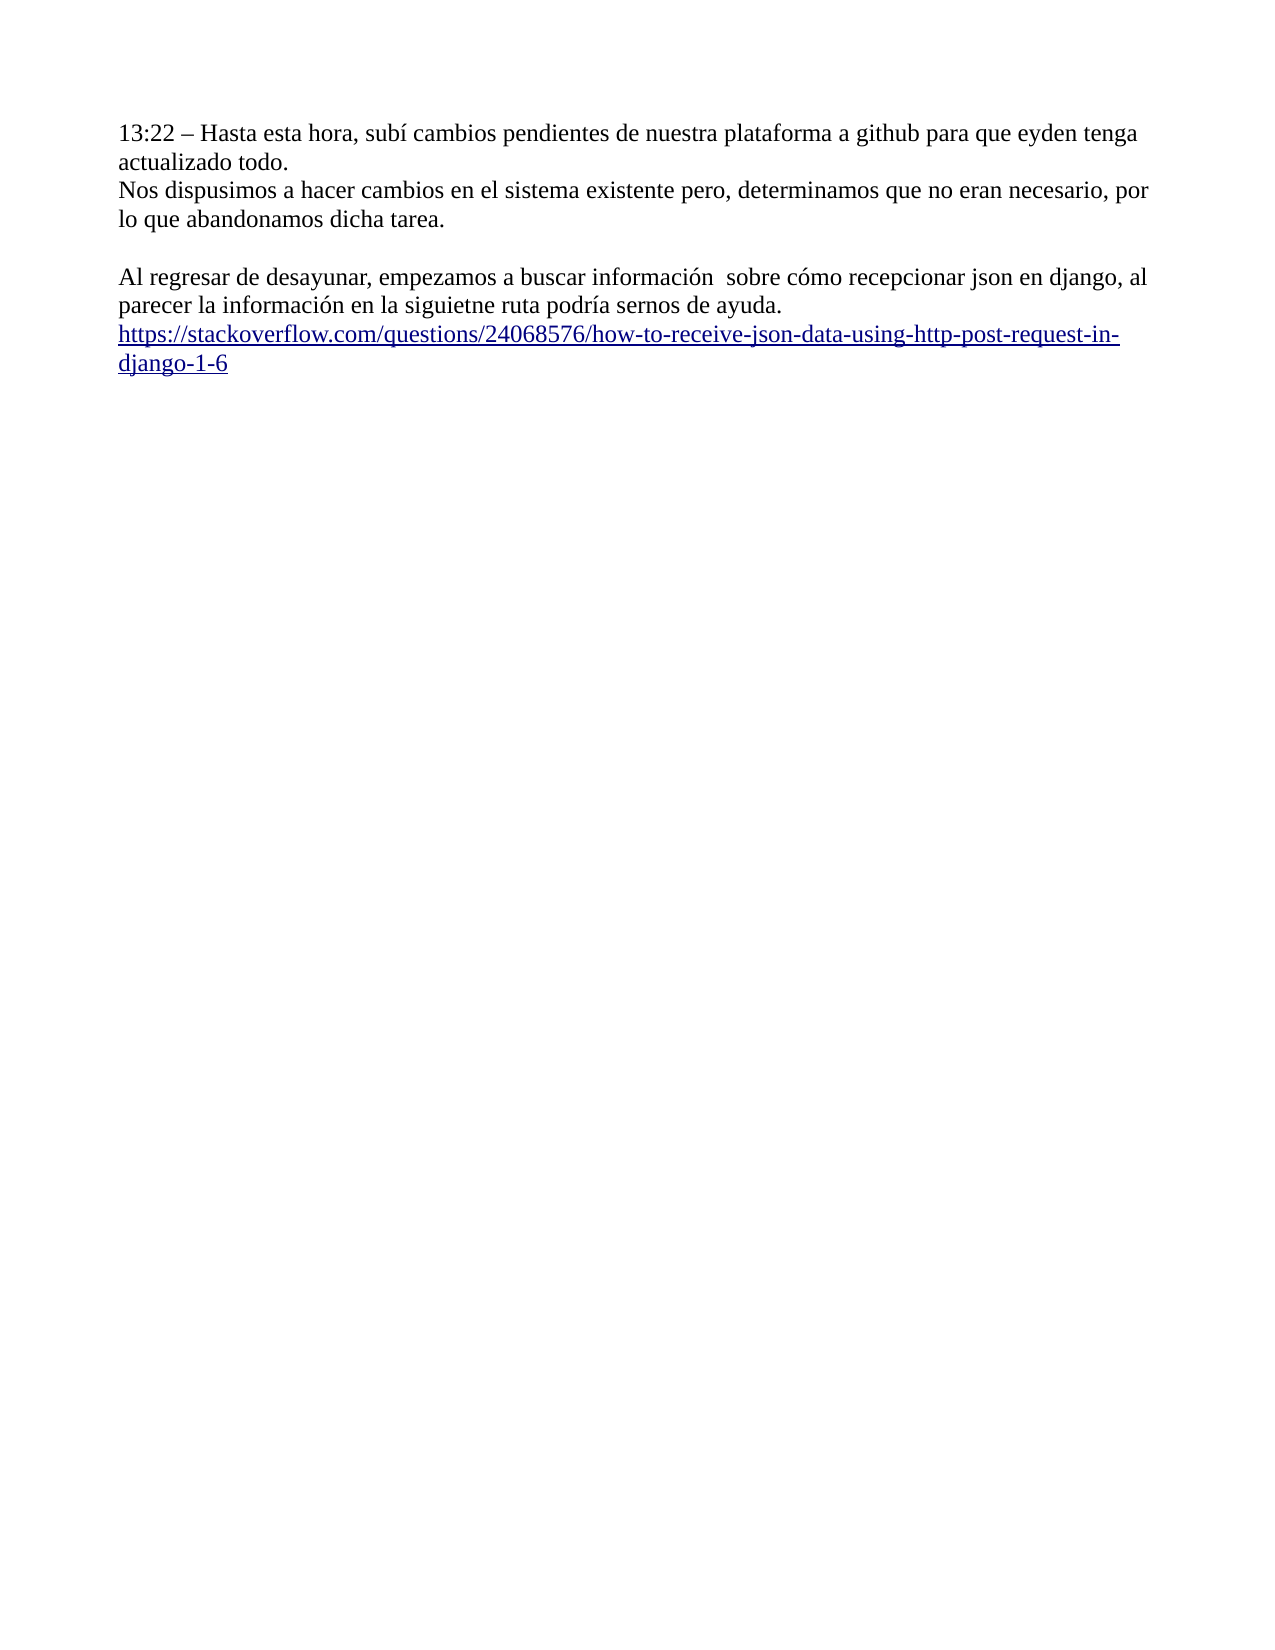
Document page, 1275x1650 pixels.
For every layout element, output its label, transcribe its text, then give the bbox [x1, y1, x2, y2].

text Al regresar de desayunar, empezamos a buscar información sobre cómo recepcionar json en django, al parecer la información en la siguietne ruta podría sernos de ayuda. [118, 262, 1157, 319]
text 13:22 – Hasta esta hora, subí cambios pendientes de nuestra plataforma a github para que eyden tenga actualizado todo. [118, 118, 1157, 176]
text Nos dispusimos a hacer cambios en el sistema existente pero, determinamos que no eran necesario, por lo que abandonamos dicha tarea. [118, 176, 1157, 233]
text https://stackoverflow.com/questions/24068576/how-to-receive-json-data-using-http-post-request-in-django-1-6 [118, 319, 1157, 377]
